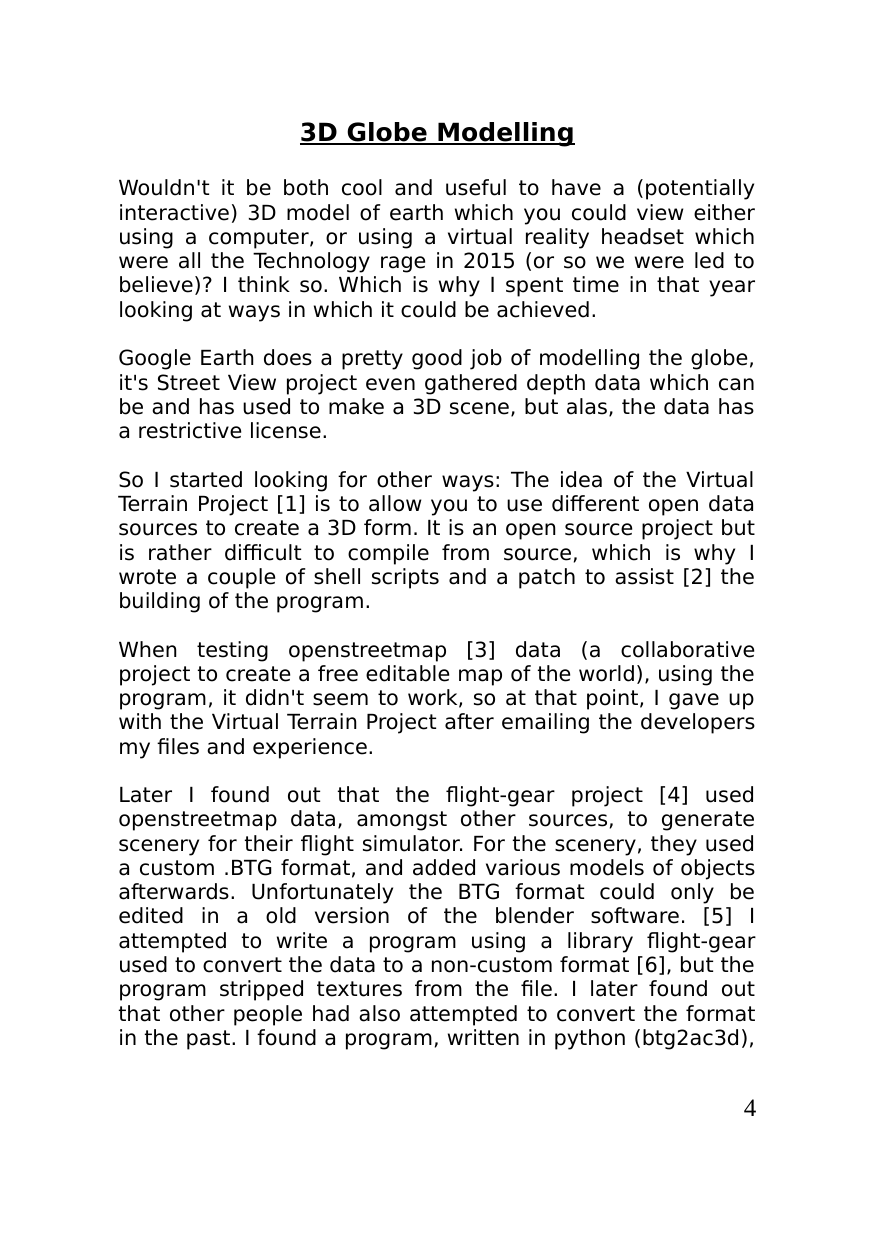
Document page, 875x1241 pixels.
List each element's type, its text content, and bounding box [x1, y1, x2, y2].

text Wouldn't it be both cool and useful to have a (potentially interactive) 3D model of earth which you could view either using a computer, or using a virtual reality headset which were all the Technology rage in 2015 (or so we were led to believe)? I think so. Which is why I spent time in that year looking at ways in which it could be achieved. [118, 176, 756, 322]
text So I started looking for other ways: The idea of the Virtual Terrain Project [1] is to allow you to use different open data sources to create a 3D form. It is an open source project but is rather difficult to compile from source, which is why I wrote a couple of shell scripts and a patch to assist [2] the building of the program. [118, 468, 756, 613]
text When testing openstreetmap [3] data (a collaborative project to create a free editable map of the world), using the program, it didn't seem to work, so at that point, I gave up with the Virtual Terrain Project after emailing the developers my files and experience. [118, 638, 756, 759]
text Google Earth does a pretty good job of modelling the globe, it's Street View project even gathered depth data which can be and has used to make a 3D scene, but alas, the data has a restrictive license. [118, 346, 756, 443]
text Later I found out that the flight-gear project [4] used openstreetmap data, amongst other sources, to generate scenery for their flight simulator. For the scenery, they used a custom .BTG format, and added various models of objects afterwards. Unfortunately the BTG format could only be edited in a old version of the blender software. [5] I attempted to write a program using a library flight-gear used to convert the data to a non-custom format [6], but the program stripped textures from the file. I later found out that other people had also attempted to convert the format in the past. I found a program, written in python (btg2ac3d), [118, 783, 756, 1050]
text 3D Globe Modelling [118, 118, 756, 147]
